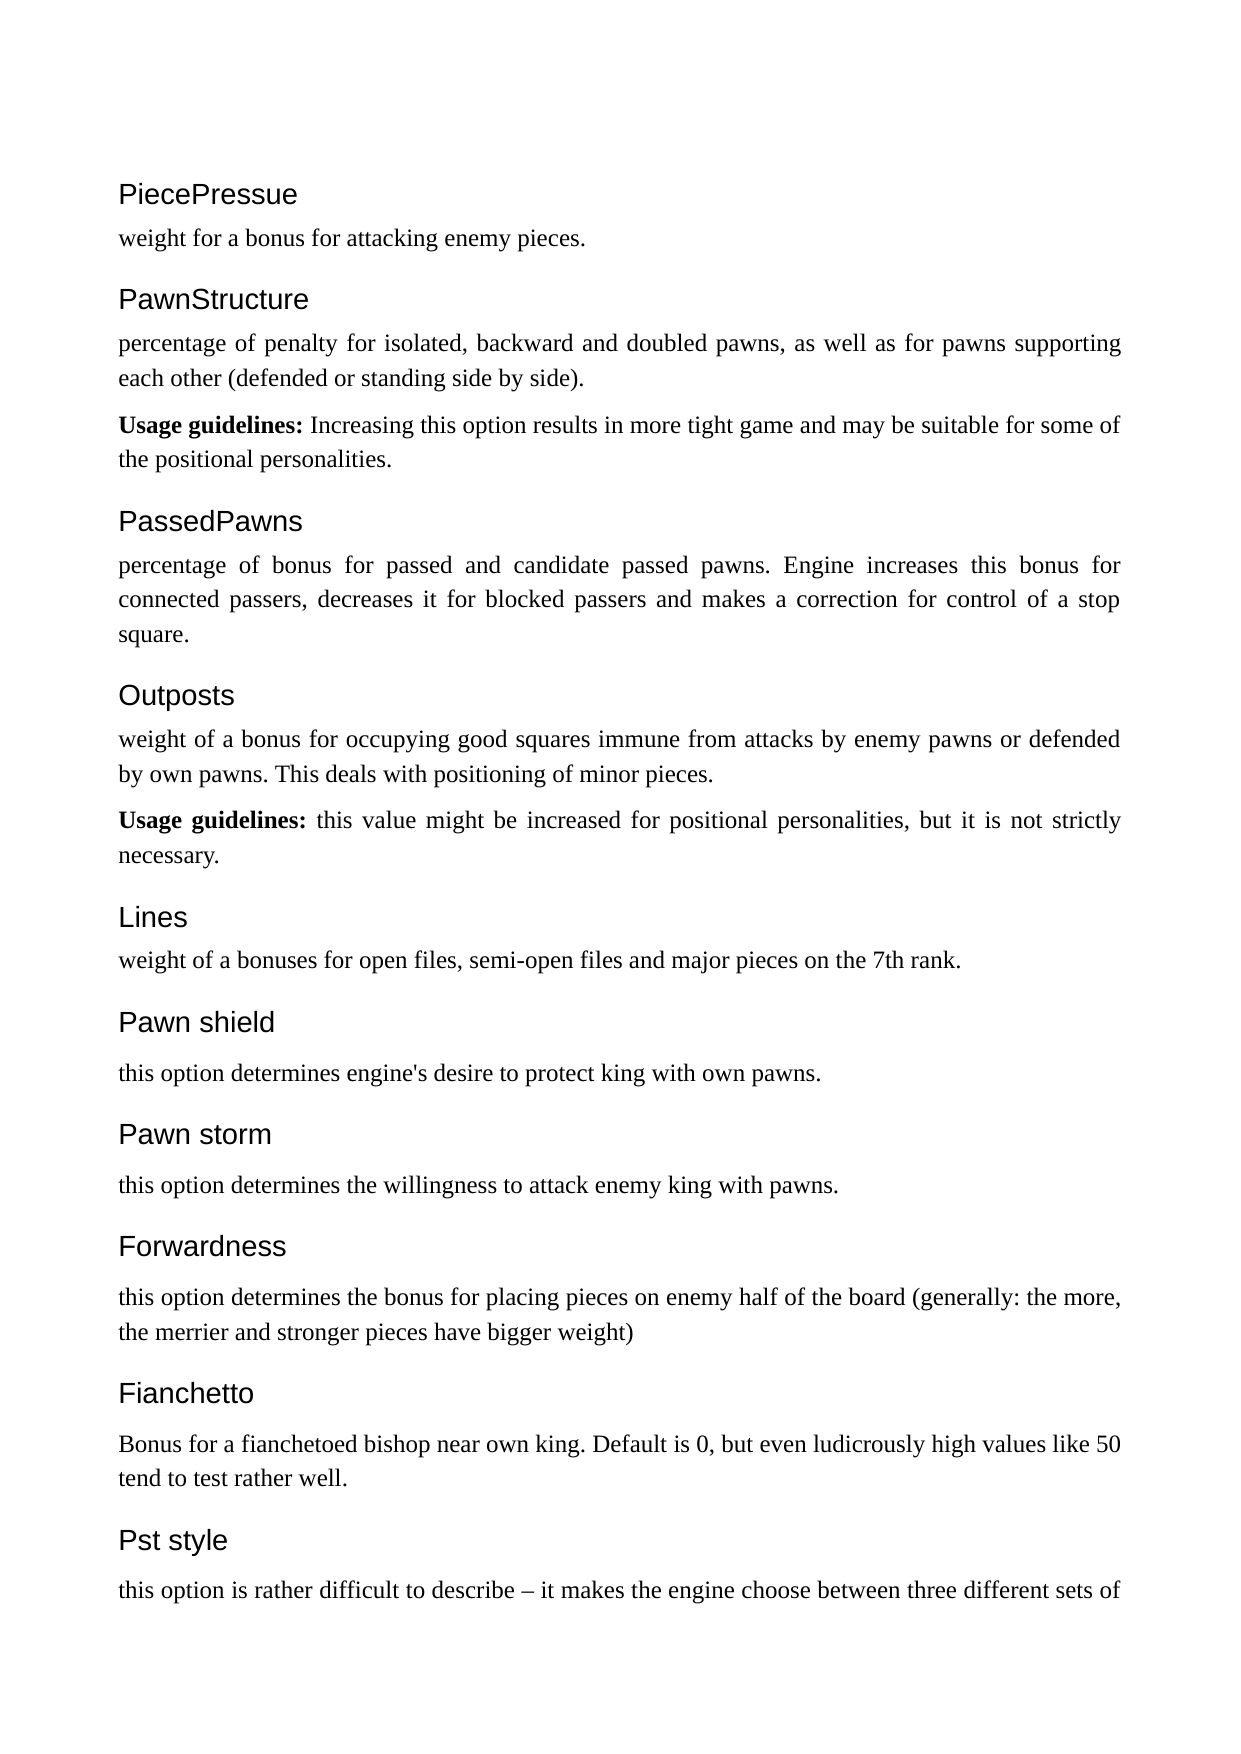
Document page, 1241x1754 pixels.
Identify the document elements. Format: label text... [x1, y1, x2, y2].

subtitle PassedPawns [118, 504, 1122, 537]
text this option determines the willingness to attack enemy king with pawns. [118, 1170, 1122, 1199]
text this option determines engine's desire to protect king with own pawns. [118, 1058, 1122, 1087]
text percentage of bonus for passed and candidate passed pawns. Engine increases this bonus for connected passers, decreases it for blocked passers and makes a correction for control of a stop square. [118, 550, 1122, 647]
subtitle PawnStructure [118, 282, 1122, 316]
text this option determines the bonus for placing pieces on enemy half of the board (generally: the more, the merrier and stronger pieces have bigger weight) [118, 1282, 1122, 1345]
subtitle Pawn shield [118, 1005, 1122, 1039]
text weight of a bonuses for open files, semi-open files and major pieces on the 7th rank. [118, 946, 1122, 974]
subtitle Outposts [118, 678, 1122, 712]
subtitle PiecePressue [118, 177, 1122, 210]
subtitle Pawn storm [118, 1117, 1122, 1151]
text percentage of penalty for isolated, backward and doubled pawns, as well as for pawns supporting each other (defended or standing side by side). [118, 328, 1122, 391]
text Usage guidelines: this value might be increased for positional personalities, but it is not strictly necessary. [118, 806, 1122, 869]
subtitle Lines [118, 899, 1122, 933]
text weight of a bonus for occupying good squares immune from attacks by enemy pawns or defended by own pawns. This deals with positioning of minor pieces. [118, 724, 1122, 787]
text Usage guidelines: Increasing this option results in more tight game and may be suitable for some of the positional personalities. [118, 410, 1122, 473]
text weight for a bonus for attacking enemy pieces. [118, 223, 1122, 251]
subtitle Fianchetto [118, 1376, 1122, 1410]
text this option is rather difficult to describe – it makes the engine choose between three different sets of [118, 1576, 1122, 1604]
subtitle Pst style [118, 1523, 1122, 1556]
text Bonus for a fianchetoed bishop near own king. Default is 0, but even ludicrously high values like 50 tend to test rather well. [118, 1429, 1122, 1492]
subtitle Forwardness [118, 1229, 1122, 1263]
